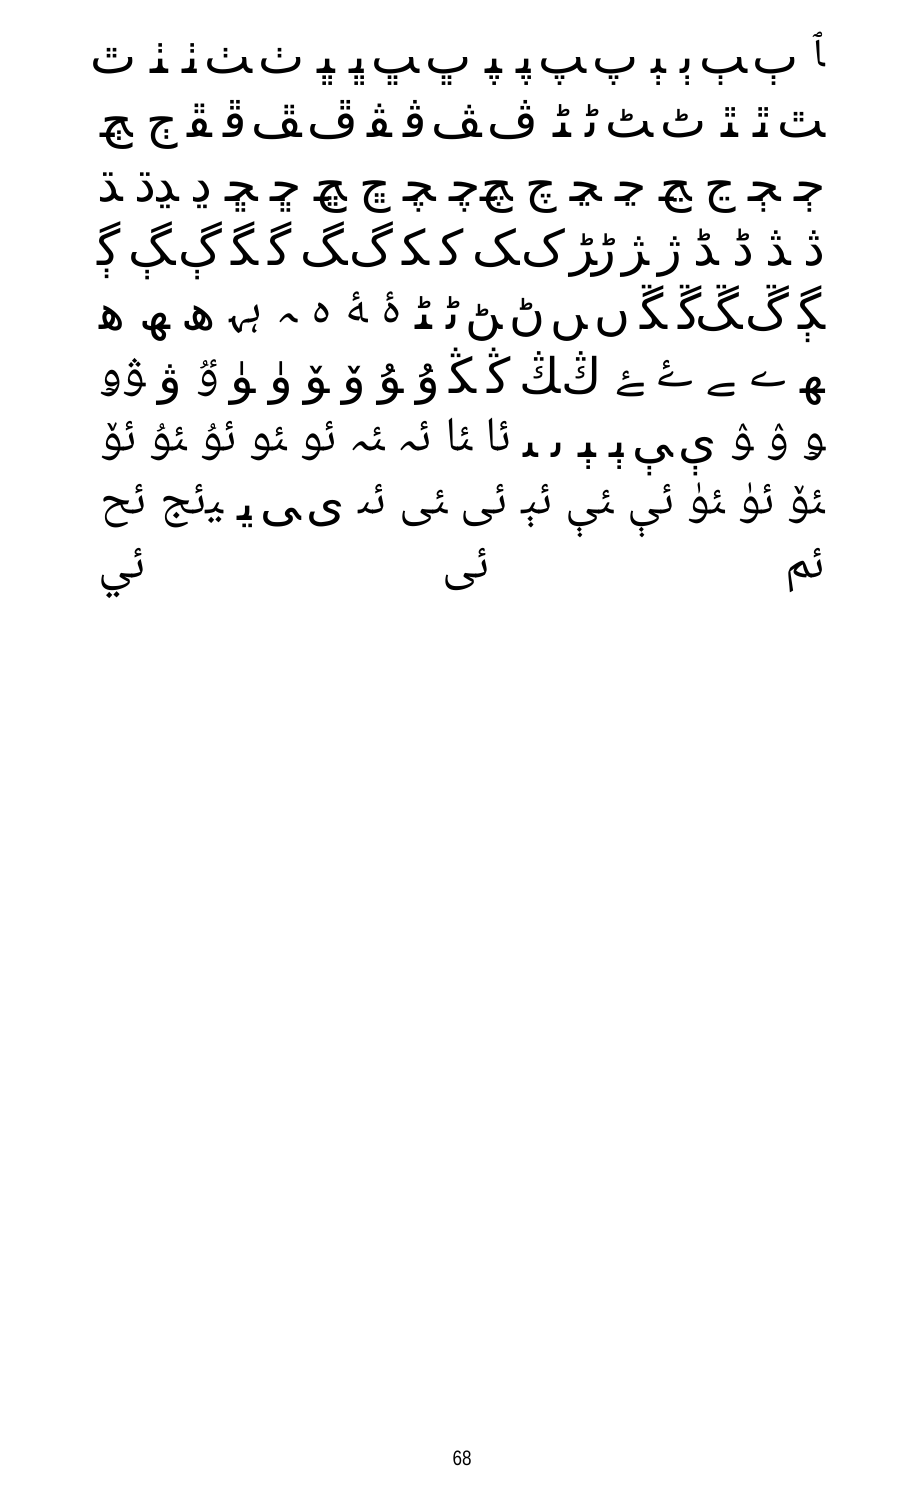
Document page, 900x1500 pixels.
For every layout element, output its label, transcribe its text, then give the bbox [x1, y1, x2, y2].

text ﭑ ﭒ ﭓ ﭔ ﭕ ﭖ ﭗ ﭘ ﭙ ﭚ ﭛ ﭜ ﭝ ﭞ ﭟ ﭠ ﭡ ﭢ ﭣ ﭤ ﭥ ﭦ ﭧ ﭨ ﭩ ﭪ ﭫ ﭬ ﭭ ﭮ ﭯ ﭰ ﭱ ﭲ ﭳ ﭴ ﭵ ﭶ ﭷ ﭸ ﭹ ﭺ ﭻﭼ ﭽ ﭾ ﭿ ﮀ ﮁ ﮂ ﮃﮄ ﮅ ﮆ ﮇ ﮈ ﮉ ﮊ ﮋ ﮌﮍ ﮎ ﮏ ﮐ ﮑ ﮒ ﮓ ﮔ ﮕ ﮖ ﮗ ﮘ ﮙ ﮚ ﮛﮜ ﮝ ﮞ ﮟ ﮠ ﮡ ﮢ ﮣ ﮤ ﮥ ﮦ ﮧ ﮨﮩ ﮪ ﮫ ﮬ ﮭ ﮮ ﮯ ﮰ ﮱ ﯓ ﯔ ﯕ ﯖ ﯗ ﯘ ﯙ ﯚ ﯛ ﯜ ﯝ ﯞ ﯟﯠ ﯡ ﯢ ﯣ ﯤ ﯥ ﯦ ﯧ ﯨ ﯩ ﯪ ﯫ ﯬ ﯭ ﯮ ﯯ ﯰ ﯱ ﯲ ﯳ ﯴ ﯵ ﯶ ﯷ ﯸ ﯹ ﯺ ﯻ ﯼ ﯽ ﯾ ﯿﰀ ﰁ ﰂ ﰃ ﰄ [99, 30, 825, 605]
